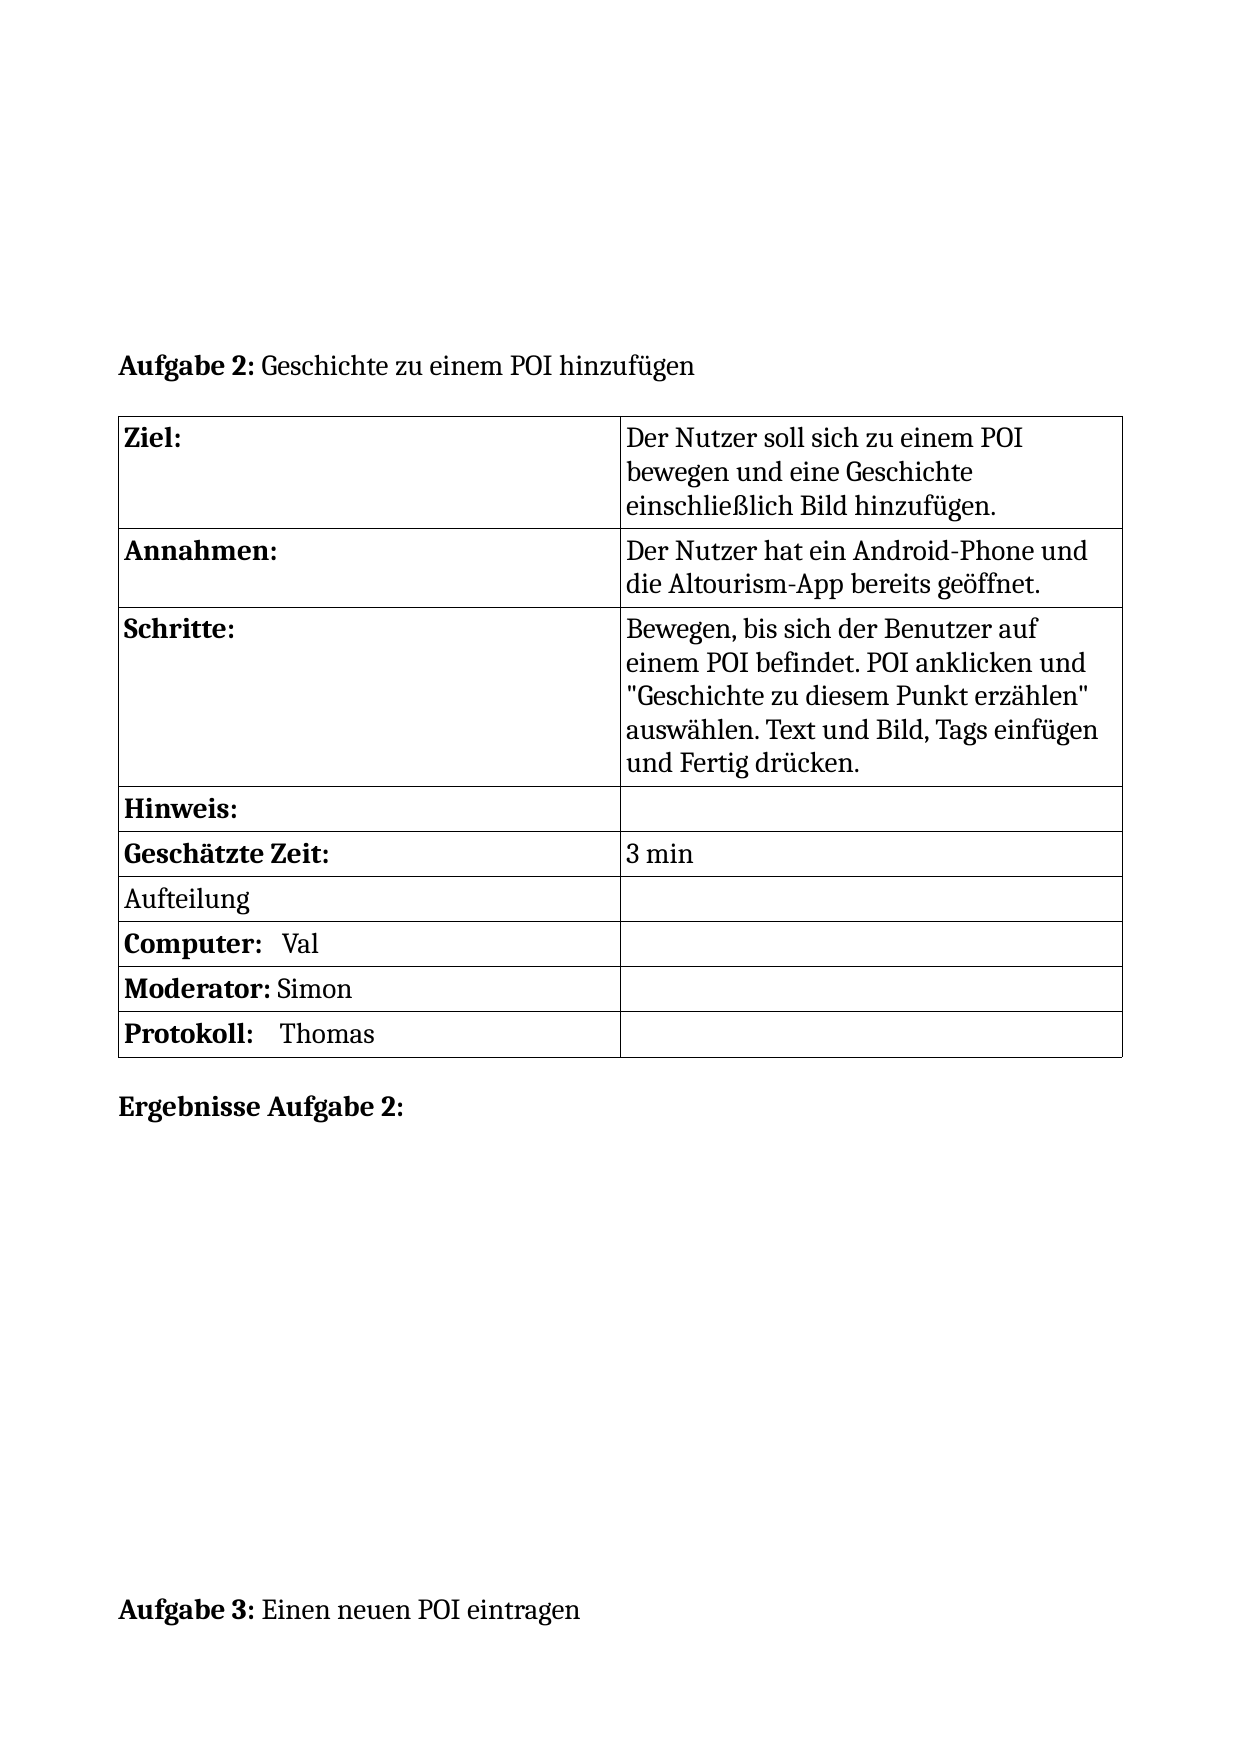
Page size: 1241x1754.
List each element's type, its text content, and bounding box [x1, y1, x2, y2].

table_cell [621, 1012, 1122, 1057]
table_cell Protokoll: Thomas [119, 1012, 620, 1057]
table_cell Hinweis: [119, 787, 620, 831]
text Ergebnisse Aufgabe 2: [118, 1090, 1122, 1124]
text Aufgabe 2: Geschichte zu einem POI hinzufügen [118, 349, 1122, 382]
table_cell Bewegen, bis sich der Benutzer auf einem POI befindet. POI anklicken und "Geschichte zu diesem Punkt erzählen" auswählen. Text und Bild, Tags einfügen und Fertig drücken. [621, 608, 1122, 786]
table_cell Schritte: [119, 608, 620, 786]
table_cell [621, 967, 1122, 1011]
text Aufgabe 3: Einen neuen POI eintragen [118, 1593, 1122, 1627]
table_header Der Nutzer soll sich zu einem POI bewegen und eine Geschichte einschließlich Bild hinzufügen. [621, 417, 1122, 528]
table_cell Der Nutzer hat ein Android-Phone und die Altourism-App bereits geöffnet. [621, 529, 1122, 607]
table_cell Geschätzte Zeit: [119, 832, 620, 876]
table_cell [621, 922, 1122, 966]
table_cell Computer: Val [119, 922, 620, 966]
table_cell Annahmen: [119, 529, 620, 607]
table_cell Moderator: Simon [119, 967, 620, 1011]
table_cell [621, 877, 1122, 921]
table_header Ziel: [119, 417, 620, 528]
table_cell [621, 787, 1122, 831]
table_cell Aufteilung [119, 877, 620, 921]
table_cell 3 min [621, 832, 1122, 876]
